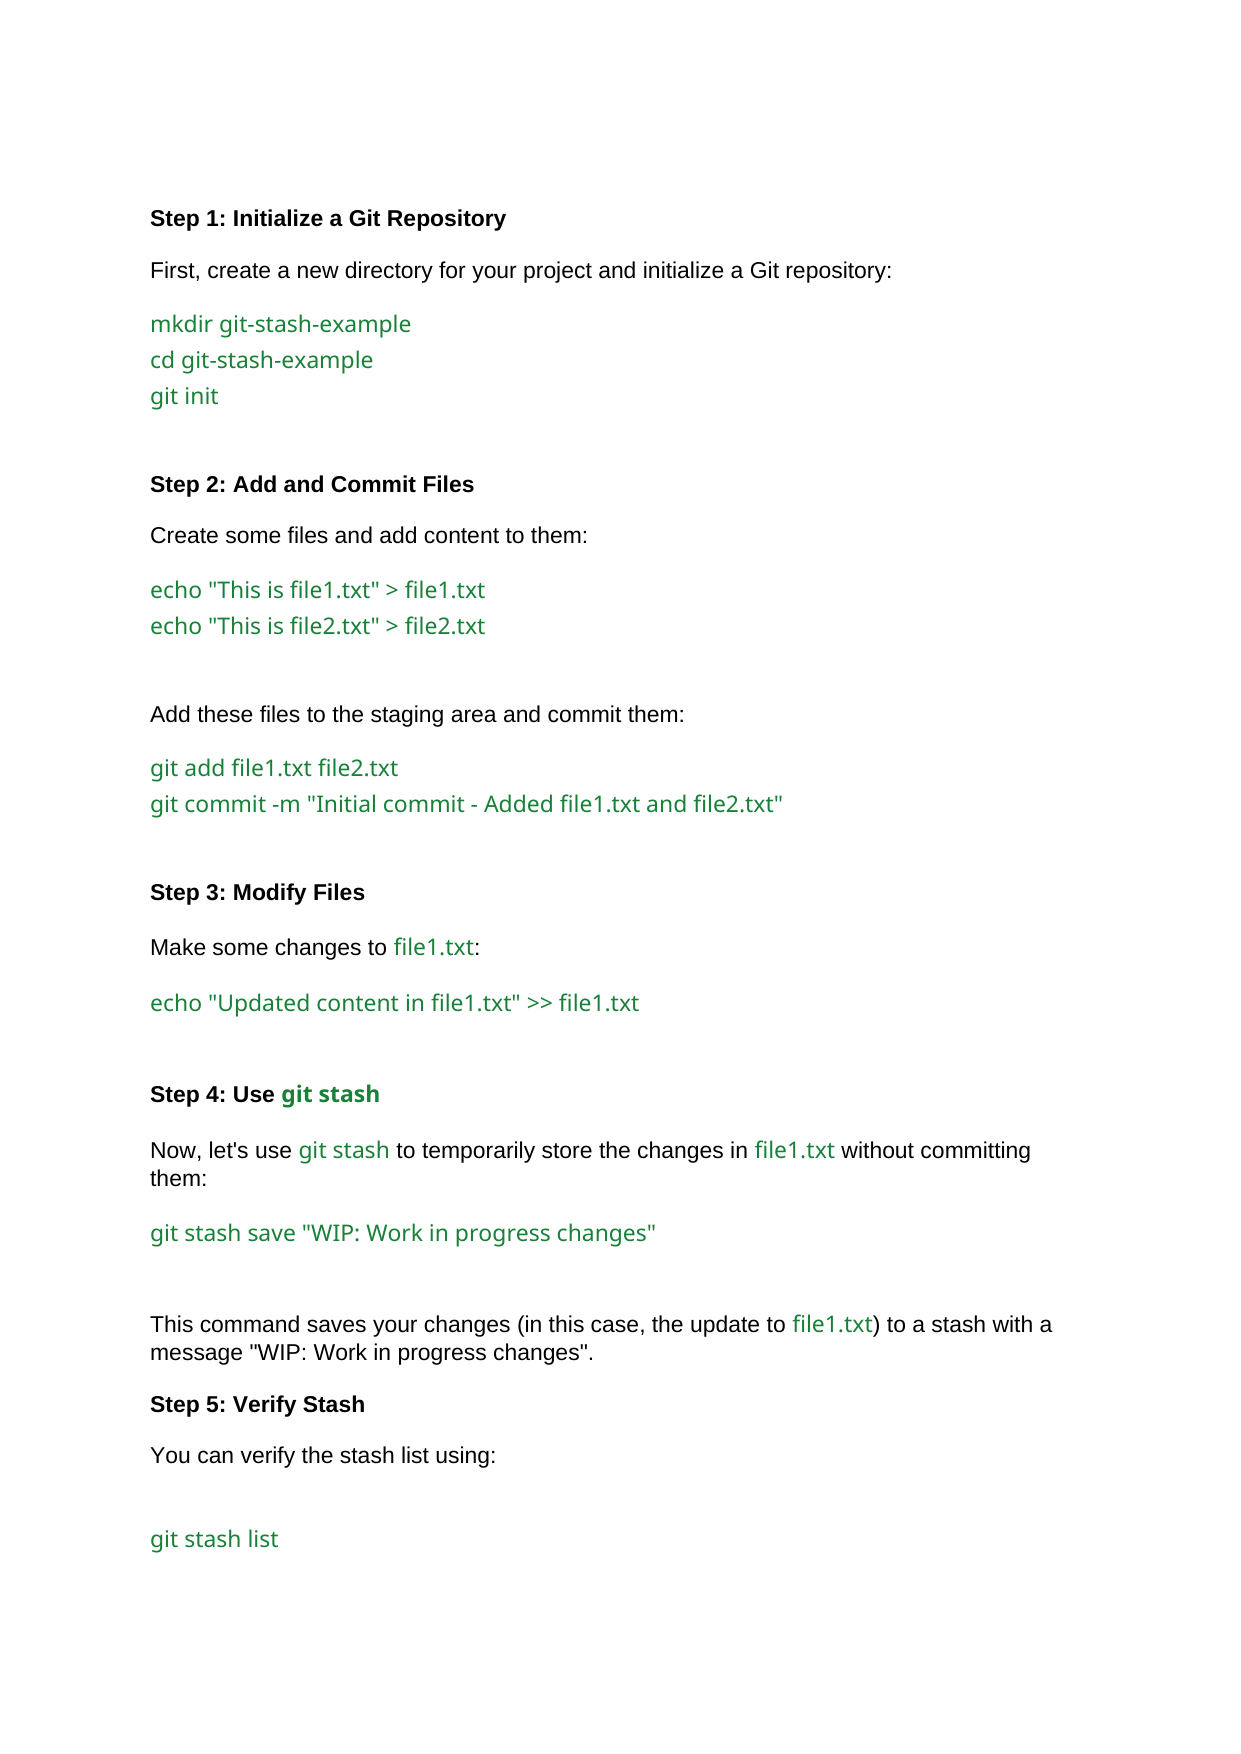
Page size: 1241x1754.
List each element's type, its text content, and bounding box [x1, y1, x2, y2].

text echo "This is file2.txt" > file2.txt [150, 609, 1090, 641]
subtitle Step 3: Modify Files [150, 879, 1090, 906]
text First, create a new directory for your project and initialize a Git repository: [150, 257, 1090, 283]
text mkdir git-stash-example [150, 308, 1090, 339]
text cd git-stash-example [150, 344, 1090, 375]
subtitle Step 4: Use git stash [150, 1078, 1090, 1109]
text You can verify the stash list using: [150, 1442, 1090, 1468]
text git stash save "WIP: Work in progress changes" [150, 1217, 1090, 1248]
subtitle Step 2: Add and Commit Files [150, 471, 1090, 497]
text git commit -m "Initial commit - Added file1.txt and file2.txt" [150, 788, 1090, 819]
text Add these files to the staging area and commit them: [150, 701, 1090, 727]
subtitle Step 5: Verify Stash [150, 1391, 1090, 1417]
text This command saves your changes (in this case, the update to file1.txt) to a stash with a message "WIP: Work in progress changes". [150, 1308, 1090, 1366]
text Make some changes to file1.txt: [150, 931, 1090, 962]
text git stash list [150, 1523, 1090, 1555]
text Now, let's use git stash to temporarily store the changes in file1.txt without committing them: [150, 1134, 1090, 1192]
subtitle Step 1: Initialize a Git Repository [150, 205, 1090, 232]
text git add file1.txt file2.txt [150, 752, 1090, 783]
text echo "Updated content in file1.txt" >> file1.txt [150, 987, 1090, 1018]
text Create some files and add content to them: [150, 522, 1090, 549]
text git init [150, 380, 1090, 411]
text echo "This is file1.txt" > file1.txt [150, 574, 1090, 605]
